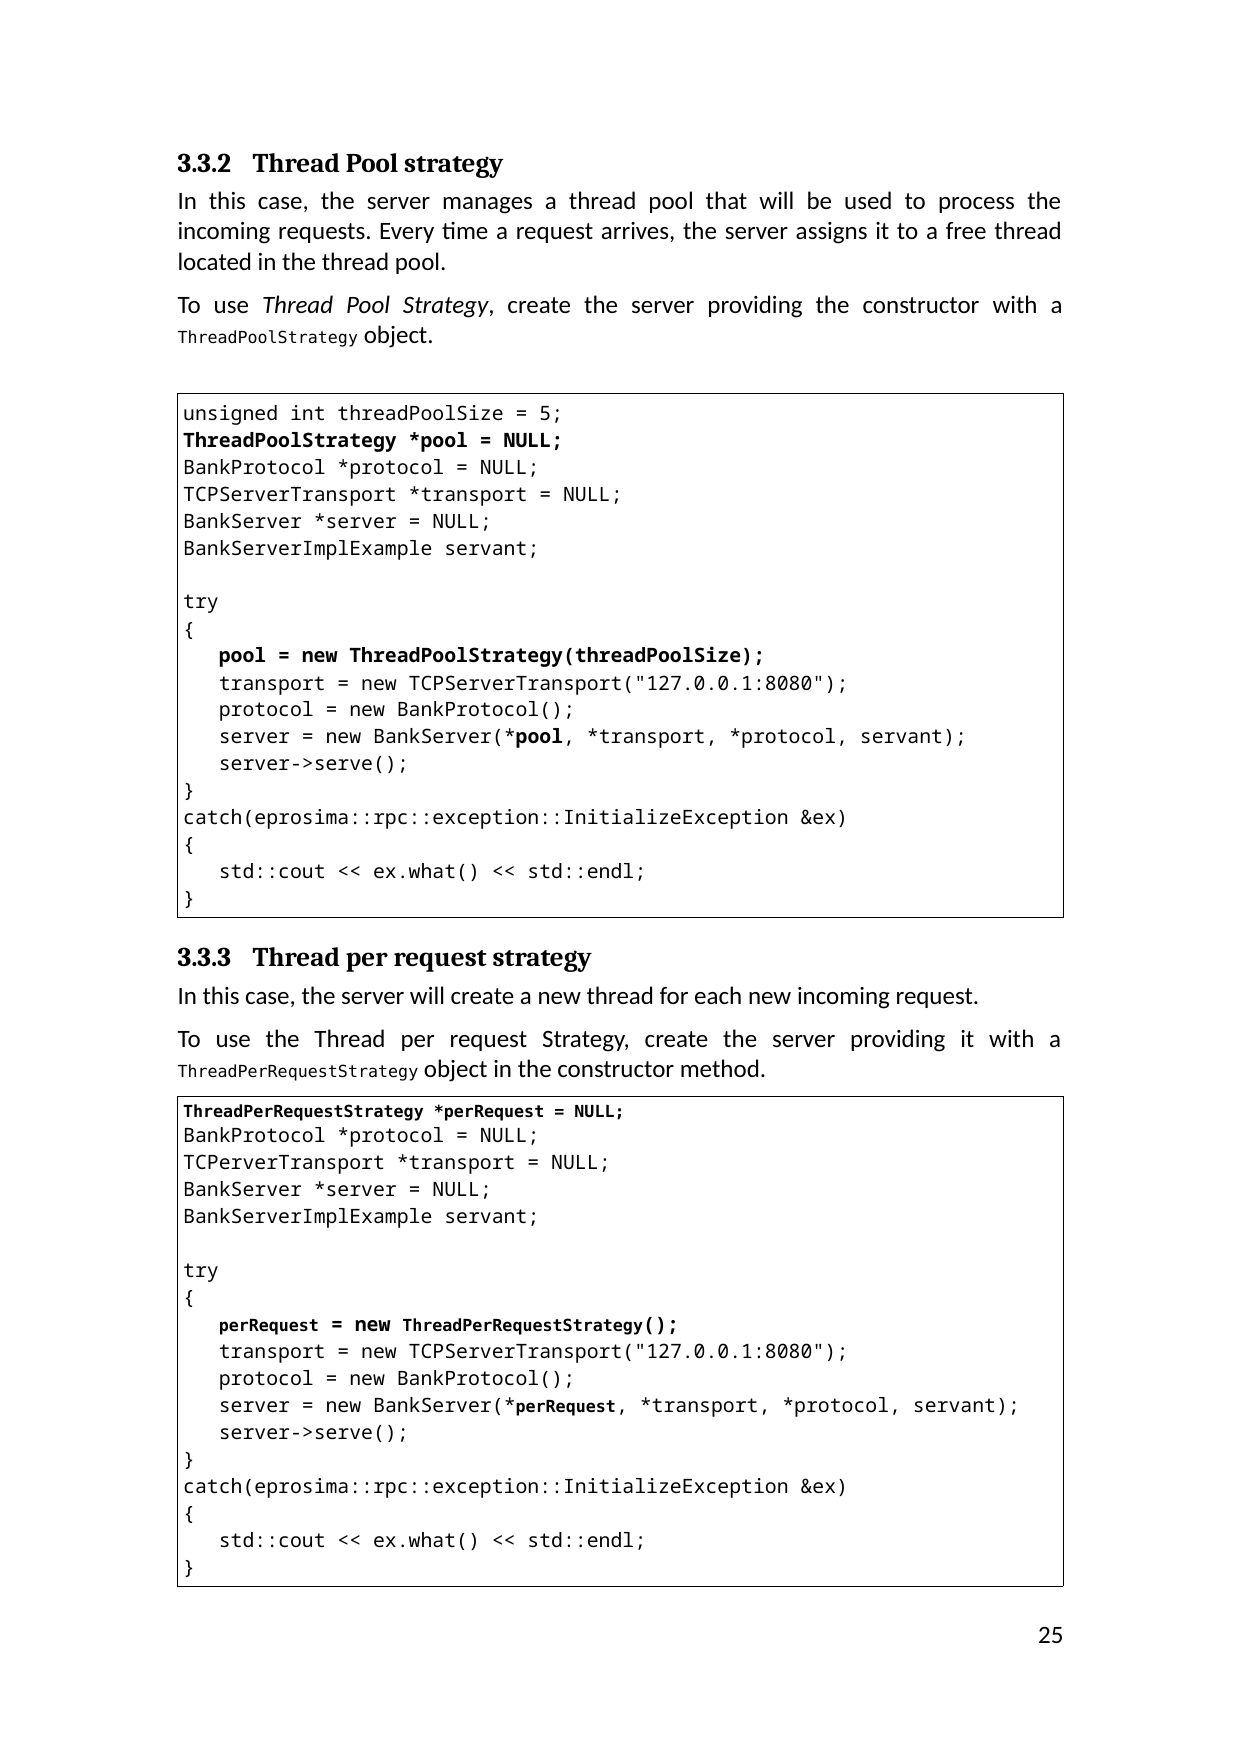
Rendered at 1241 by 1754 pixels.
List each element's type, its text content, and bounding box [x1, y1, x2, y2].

text In this case, the server will create a new thread for each new incoming request. [177, 980, 1063, 1010]
table_header ThreadPerRequestStrategy *perRequest = NULL; BankProtocol *protocol = NULL; TCPerverTransport *transport = NULL; BankServer *server = NULL; BankServerImplExample servant; try { perRequest = new ThreadPerRequestStrategy(); transport = new TCPServerTransport("127.0.0.1:8080"); protocol = new BankProtocol(); server = new BankServer(*perRequest, *transport, *protocol, servant); server->serve(); } catch(eprosima::rpc::exception::InitializeException &ex) { std::cout << ex.what() << std::endl; } [178, 1097, 1063, 1586]
subtitle Thread per request strategy [177, 942, 1063, 973]
table_header unsigned int threadPoolSize = 5; ThreadPoolStrategy *pool = NULL; BankProtocol *protocol = NULL; TCPServerTransport *transport = NULL; BankServer *server = NULL; BankServerImplExample servant; try { pool = new ThreadPoolStrategy(threadPoolSize); transport = new TCPServerTransport("127.0.0.1:8080"); protocol = new BankProtocol(); server = new BankServer(*pool, *transport, *protocol, servant); server->serve(); } catch(eprosima::rpc::exception::InitializeException &ex) { std::cout << ex.what() << std::endl; } [178, 394, 1063, 917]
text To use Thread Pool Strategy, create the server providing the constructor with a ThreadPoolStrategy object. [177, 289, 1063, 350]
text In this case, the server manages a thread pool that will be used to process the incoming requests. Every time a request arrives, the server assigns it to a free thread located in the thread pool. [177, 185, 1063, 277]
text To use the Thread per request Strategy, create the server providing it with a ThreadPerRequestStrategy object in the constructor method. [177, 1023, 1063, 1084]
subtitle Thread Pool strategy [177, 148, 1063, 179]
